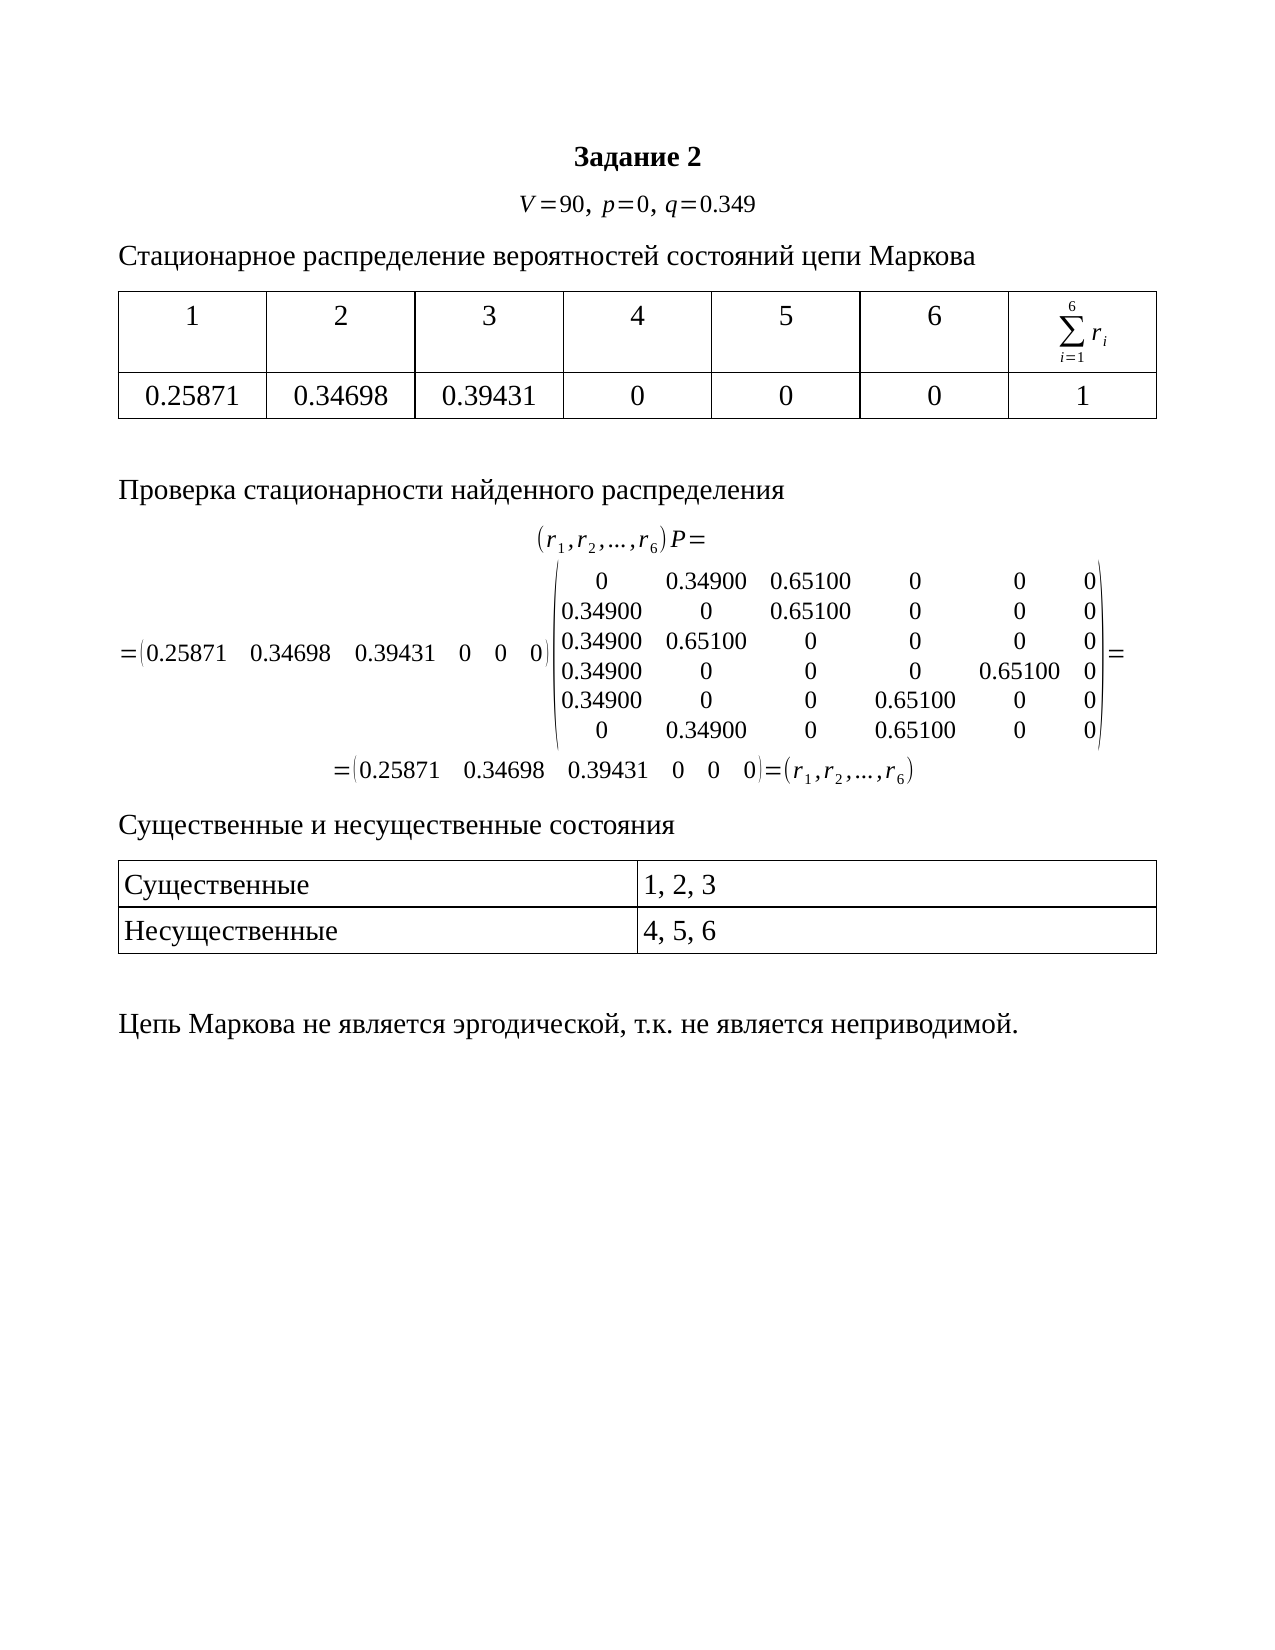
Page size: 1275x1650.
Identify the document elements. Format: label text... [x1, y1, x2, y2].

table_cell 4, 5, 6 [638, 908, 1156, 952]
table_cell 1 [1009, 373, 1156, 418]
text Цепь Маркова не является эргодической, т.к. не является неприводимой. [118, 1007, 1157, 1040]
table_cell 0.39431 [416, 373, 563, 418]
table_cell 0.25871 [119, 373, 266, 418]
table_header 5 [712, 292, 859, 372]
table_header 3 [416, 292, 563, 372]
table_cell 0 [861, 373, 1008, 418]
table_header [1009, 292, 1156, 372]
subtitle Задание 2 [118, 139, 1157, 172]
table_header 2 [267, 292, 414, 372]
table_header 4 [564, 292, 711, 372]
table_header 1, 2, 3 [638, 861, 1156, 906]
table_cell 0 [712, 373, 859, 418]
table_cell 0.34698 [267, 373, 414, 418]
text Стационарное распределение вероятностей состояний цепи Маркова [118, 238, 1157, 272]
table_cell Несущественные [119, 908, 637, 952]
text , , [118, 185, 1157, 218]
table_header 1 [119, 292, 266, 372]
table_header 6 [861, 292, 1008, 372]
table_cell 0 [564, 373, 711, 418]
text Существенные и несущественные состояния [118, 807, 1157, 841]
table_header Существенные [119, 861, 637, 906]
text Проверка стационарности найденного распределения [118, 472, 1157, 505]
